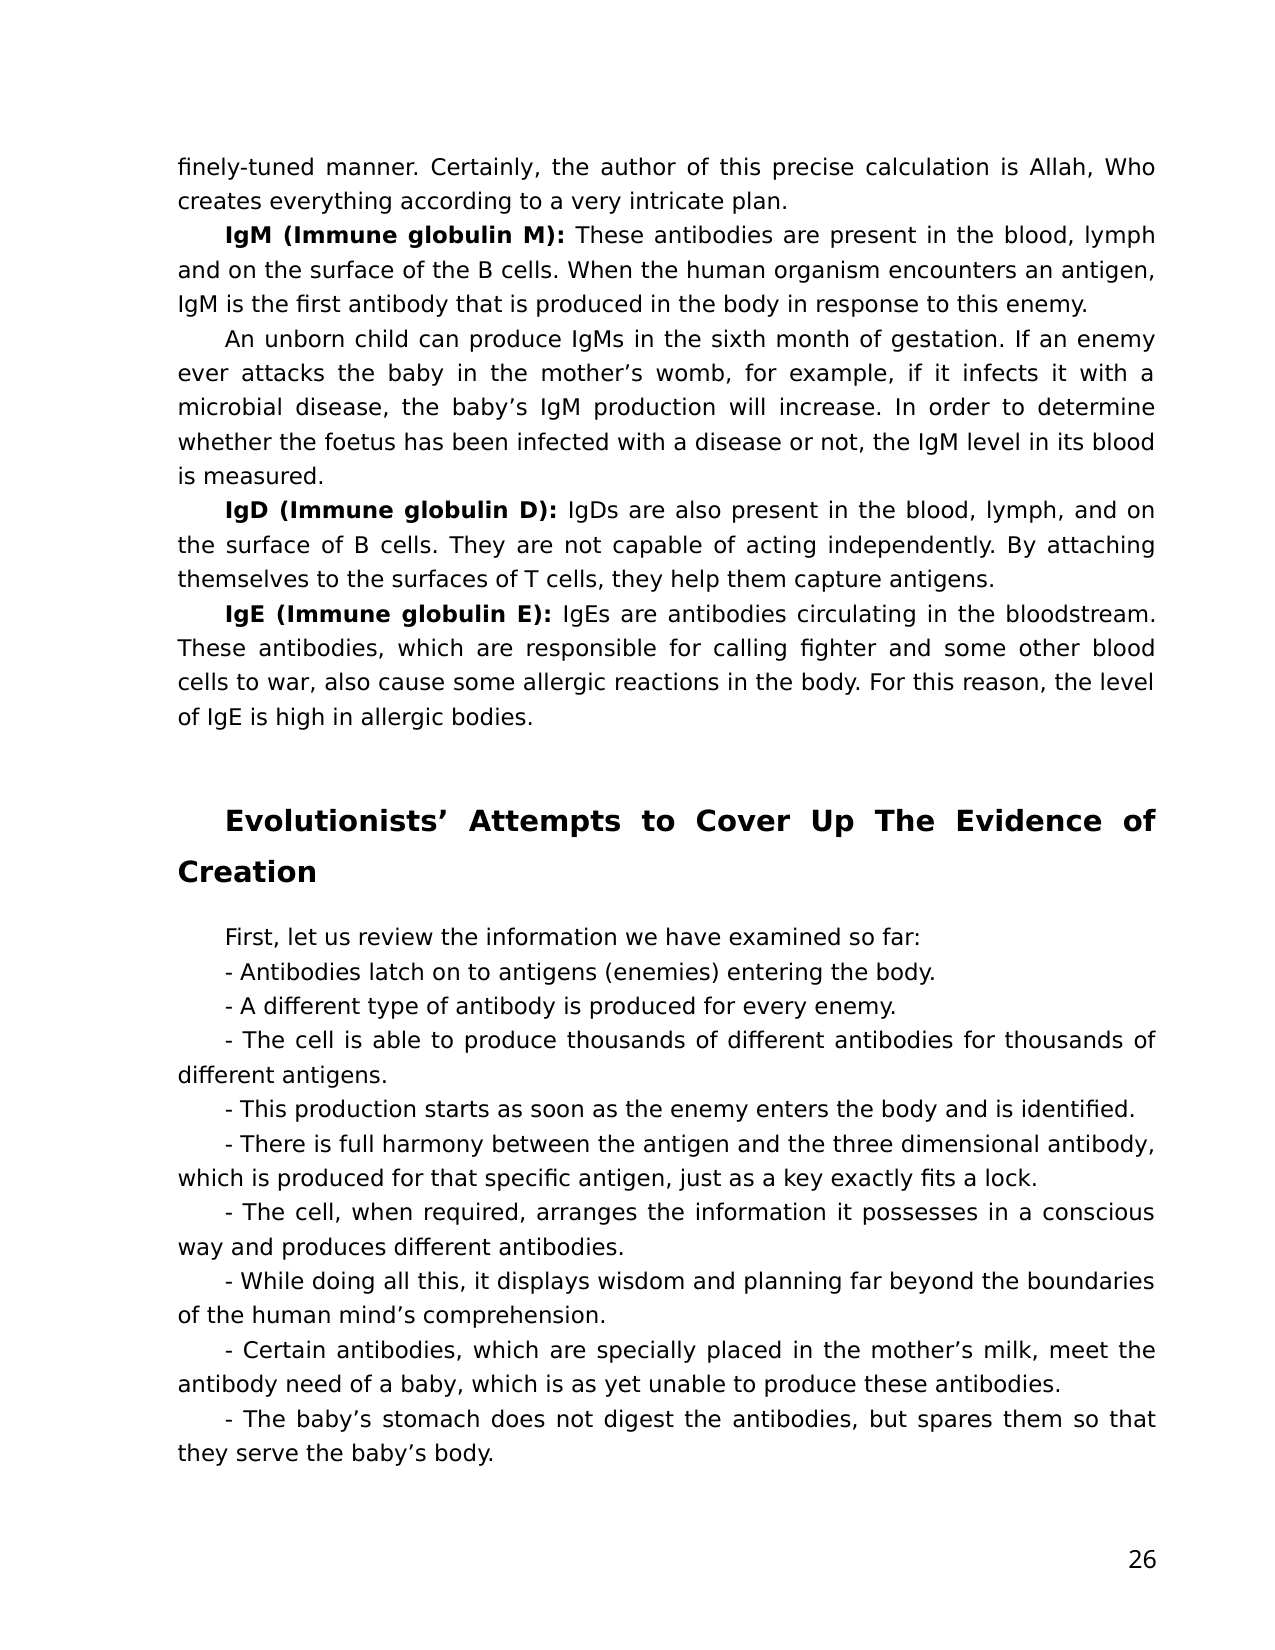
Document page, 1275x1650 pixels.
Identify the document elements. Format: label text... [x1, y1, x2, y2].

text - The cell is able to produce thousands of different antibodies for thousands of different antigens. [177, 1021, 1157, 1090]
text Evolutionists’ Attempts to Cover Up The Evidence of Creation [177, 804, 1157, 889]
text - While doing all this, it displays wisdom and planning far beyond the boundaries of the human mind’s comprehension. [177, 1262, 1157, 1331]
text - The baby’s stomach does not digest the antibodies, but spares them so that they serve the baby’s body. [177, 1399, 1157, 1468]
text IgE (Immune globulin E): IgEs are antibodies circulating in the bloodstream. These antibodies, which are responsible for calling fighter and some other blood cells to war, also cause some allergic reactions in the body. For this reason, the level of IgE is high in allergic bodies. [177, 594, 1157, 732]
text - Certain antibodies, which are specially placed in the mother’s milk, meet the antibody need of a baby, which is as yet unable to produce these antibodies. [177, 1331, 1157, 1399]
text - Antibodies latch on to antigens (enemies) entering the body. [177, 953, 1157, 987]
text - This production starts as soon as the enemy enters the body and is identified. [177, 1090, 1157, 1124]
text - There is full harmony between the antigen and the three dimensional antibody, which is produced for that specific antigen, just as a key exactly fits a lock. [177, 1124, 1157, 1193]
text An unborn child can produce IgMs in the sixth month of gestation. If an enemy ever attacks the baby in the mother’s womb, for example, if it infects it with a microbial disease, the baby’s IgM production will increase. In order to determine whether the foetus has been infected with a disease or not, the IgM level in its blood is measured. [177, 319, 1157, 491]
text IgD (Immune globulin D): IgDs are also present in the blood, lymph, and on the surface of B cells. They are not capable of acting independently. By attaching themselves to the surfaces of T cells, they help them capture antigens. [177, 491, 1157, 594]
text IgM (Immune globulin M): These antibodies are present in the blood, lymph and on the surface of the B cells. When the human organism encounters an antigen, IgM is the first antibody that is produced in the body in response to this enemy. [177, 216, 1157, 319]
text - A different type of antibody is produced for every enemy. [177, 987, 1157, 1021]
text finely-tuned manner. Certainly, the author of this precise calculation is Allah, Who creates everything according to a very intricate plan. [177, 148, 1157, 216]
text - The cell, when required, arranges the information it possesses in a conscious way and produces different antibodies. [177, 1193, 1157, 1262]
text First, let us review the information we have examined so far: [177, 918, 1157, 953]
